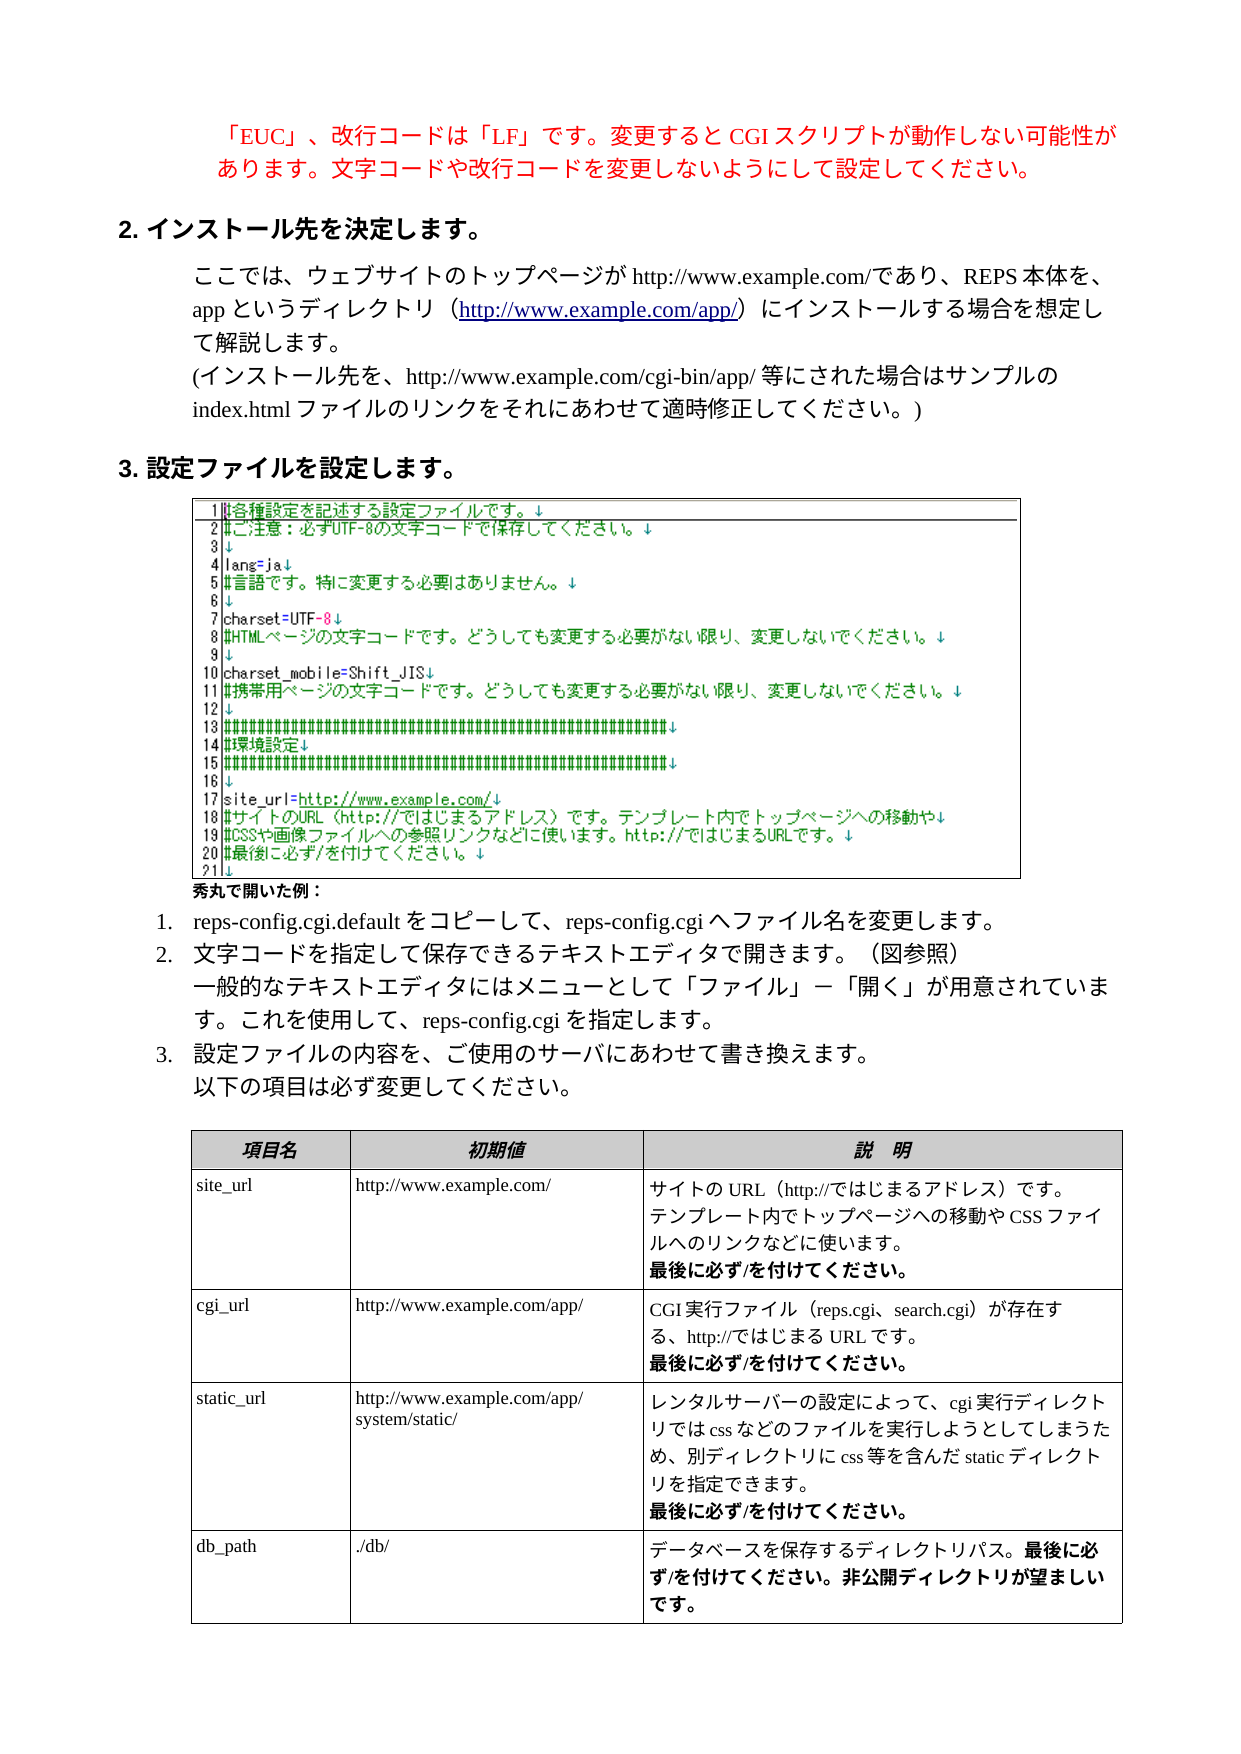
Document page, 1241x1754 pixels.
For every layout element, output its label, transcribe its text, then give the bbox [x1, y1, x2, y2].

table_cell http://www.example.com/app/system/static/ [351, 1383, 643, 1529]
table_cell http://www.example.com/ [351, 1170, 643, 1289]
table_cell static_url [192, 1383, 350, 1529]
table_header 項目名 [192, 1131, 350, 1168]
table_header 説 明 [644, 1131, 1122, 1168]
text 秀丸で開いた例： [192, 498, 1122, 903]
table_cell http://www.example.com/app/ [351, 1290, 643, 1382]
table_cell CGI実行ファイル（reps.cgi、search.cgi）が存在する、http://ではじまるURLです。 最後に必ず/を付けてください。 [644, 1290, 1122, 1382]
subtitle 2. インストール先を決定します。 [118, 209, 1122, 246]
list 設定ファイルの内容を、ご使用のサーバにあわせて書き換えます。 以下の項目は必ず変更してください。 [156, 1036, 1122, 1102]
table_cell site_url [192, 1170, 350, 1289]
text (インストール先を、http://www.example.com/cgi-bin/app/ 等にされた場合はサンプルのindex.htmlファイルのリンクをそれにあわせて適時修正してください。) [192, 358, 1122, 424]
table_cell cgi_url [192, 1290, 350, 1382]
table_header 初期値 [351, 1131, 643, 1168]
text ここでは、ウェブサイトのトップページがhttp://www.example.com/であり、REPS本体を、appというディレクトリ（http://www.example.com/app/）にインストールする場合を想定して解説します。 [192, 258, 1122, 358]
list 文字コードを指定して保存できるテキストエディタで開きます。（図参照） 一般的なテキストエディタにはメニューとして「ファイル」－「開く」が用意されています。これを使用して、reps-config.cgiを指定します。 [156, 936, 1122, 1036]
table_cell サイトのURL（http://ではじまるアドレス）です。 テンプレート内でトップページへの移動やCSSファイルへのリンクなどに使います。 最後に必ず/を付けてください。 [644, 1170, 1122, 1289]
table_cell db_path [192, 1531, 350, 1623]
picture [195, 500, 1017, 876]
list reps-config.cgi.defaultをコピーして、reps-config.cgiへファイル名を変更します。 [156, 903, 1122, 936]
table_cell データベースを保存するディレクトリパス。最後に必ず/を付けてください。非公開ディレクトリが望ましいです。 [644, 1531, 1122, 1623]
table_cell レンタルサーバーの設定によって、cgi実行ディレクトリではcssなどのファイルを実行しようとしてしまうため、別ディレクトリにcss等を含んだstaticディレクトリを指定できます。 最後に必ず/を付けてください。 [644, 1383, 1122, 1529]
table_cell ./db/ [351, 1531, 643, 1623]
subtitle 3. 設定ファイルを設定します。 [118, 449, 1122, 485]
text 「EUC」、改行コードは「LF」です。変更するとCGIスクリプトが動作しない可能性があります。文字コードや改行コードを変更しないようにして設定してください。 [217, 118, 1122, 184]
